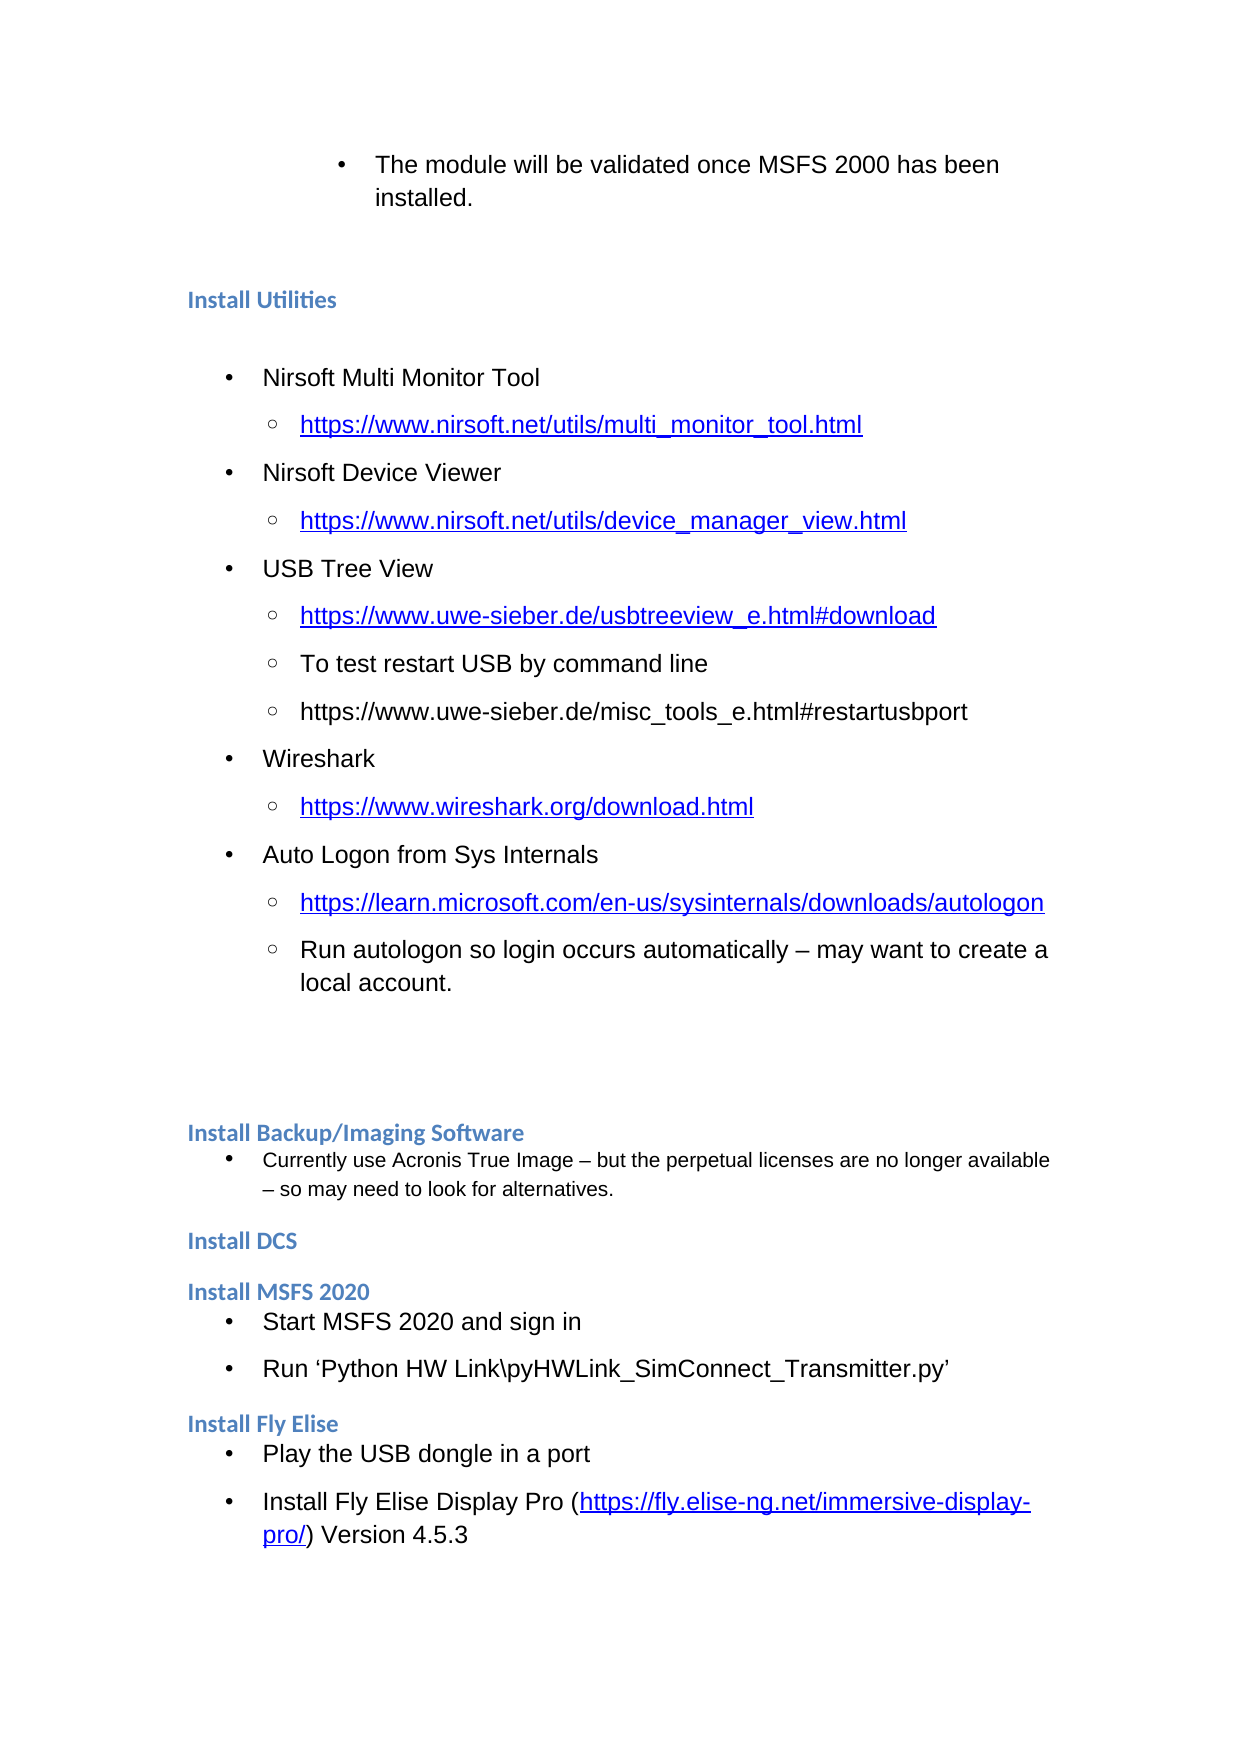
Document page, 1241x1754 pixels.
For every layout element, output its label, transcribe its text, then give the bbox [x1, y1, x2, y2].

list https://www.nirsoft.net/utils/device_manager_view.html [262, 506, 1053, 535]
list Auto Logon from Sys Internals [225, 840, 1053, 869]
list Start MSFS 2020 and sign in [225, 1307, 1053, 1336]
list USB Tree View [225, 553, 1053, 582]
list https://learn.microsoft.com/en-us/sysinternals/downloads/autologon [262, 887, 1053, 916]
list https://www.uwe-sieber.de/usbtreeview_e.html#download [262, 601, 1053, 630]
list Run ‘Python HW Link\pyHWLink_SimConnect_Transmitter.py’ [225, 1354, 1053, 1383]
list https://www.wireshark.org/download.html [262, 792, 1053, 821]
list Install Fly Elise Display Pro (https://fly.elise-ng.net/immersive-display-pro/) Version 4.5.3 [225, 1487, 1053, 1548]
subtitle Install Utilities [187, 284, 1053, 315]
list Run autologon so login occurs automatically – may want to create a local account. [262, 935, 1053, 997]
subtitle Install Fly Elise [187, 1408, 1053, 1439]
list Play the USB dongle in a port [225, 1439, 1053, 1468]
subtitle Install Backup/Imaging Software [187, 1117, 1053, 1148]
list Nirsoft Device Viewer [225, 458, 1053, 487]
list https://www.uwe-sieber.de/misc_tools_e.html#restartusbport [262, 697, 1053, 726]
list The module will be validated once MSFS 2000 has been installed. [337, 150, 1053, 212]
subtitle Install DCS [187, 1225, 1053, 1255]
list Currently use Acronis True Image – but the perpetual licenses are no longer available – so may need to look for alternatives. [225, 1148, 1053, 1200]
list Nirsoft Multi Monitor Tool [225, 363, 1053, 392]
list To test restart USB by command line [262, 649, 1053, 678]
subtitle Install MSFS 2020 [187, 1276, 1053, 1307]
list Wireshark [225, 744, 1053, 773]
list https://www.nirsoft.net/utils/multi_monitor_tool.html [262, 410, 1053, 439]
